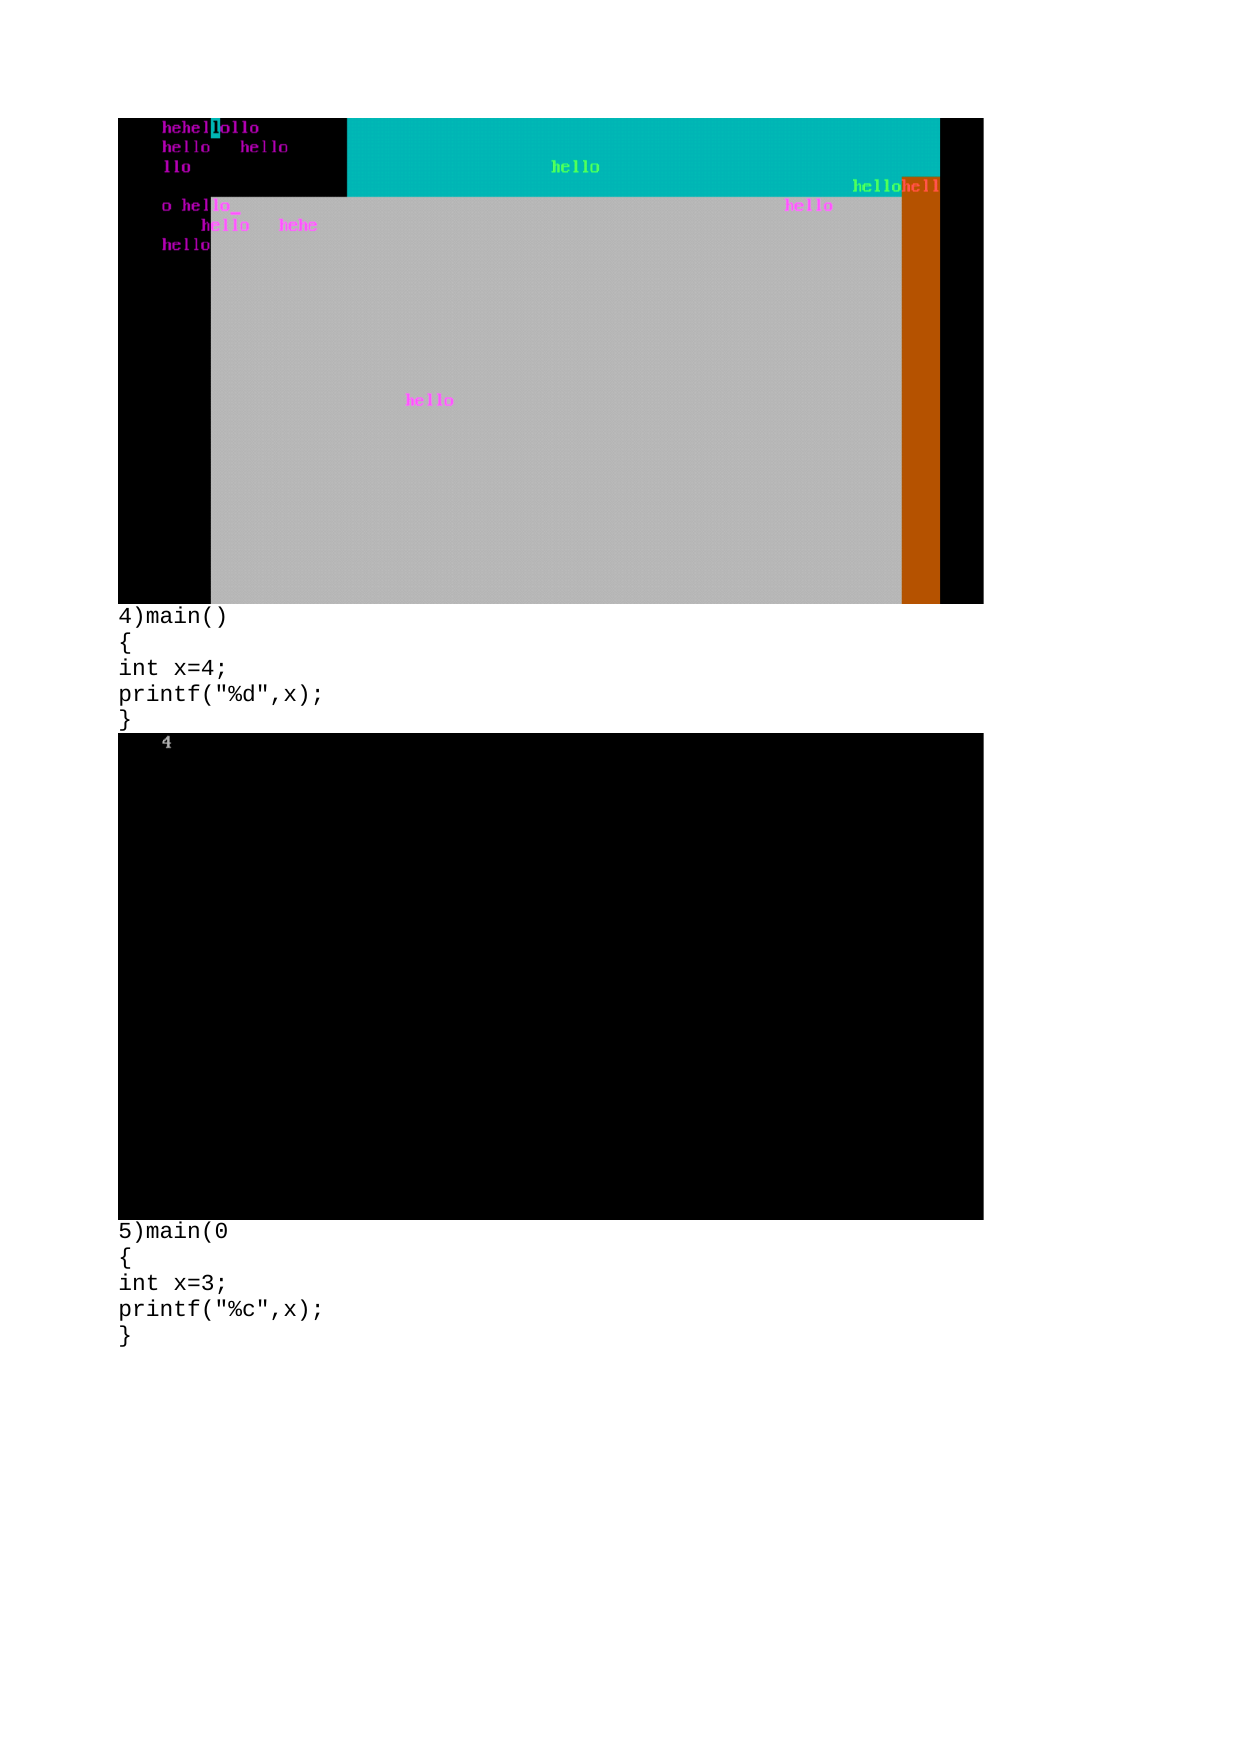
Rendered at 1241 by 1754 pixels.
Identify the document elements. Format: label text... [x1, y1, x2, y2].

text printf("%d",x); [118, 682, 1122, 708]
text { [118, 630, 1122, 656]
text printf("%c",x); [118, 1297, 1122, 1323]
text int x=3; [118, 1272, 1122, 1297]
text int x=4; [118, 656, 1122, 682]
text } [118, 708, 1122, 734]
text 4)main() [118, 604, 1122, 630]
text 5)main(0 [118, 1220, 1122, 1246]
text } [118, 1323, 1122, 1349]
text { [118, 1246, 1122, 1272]
